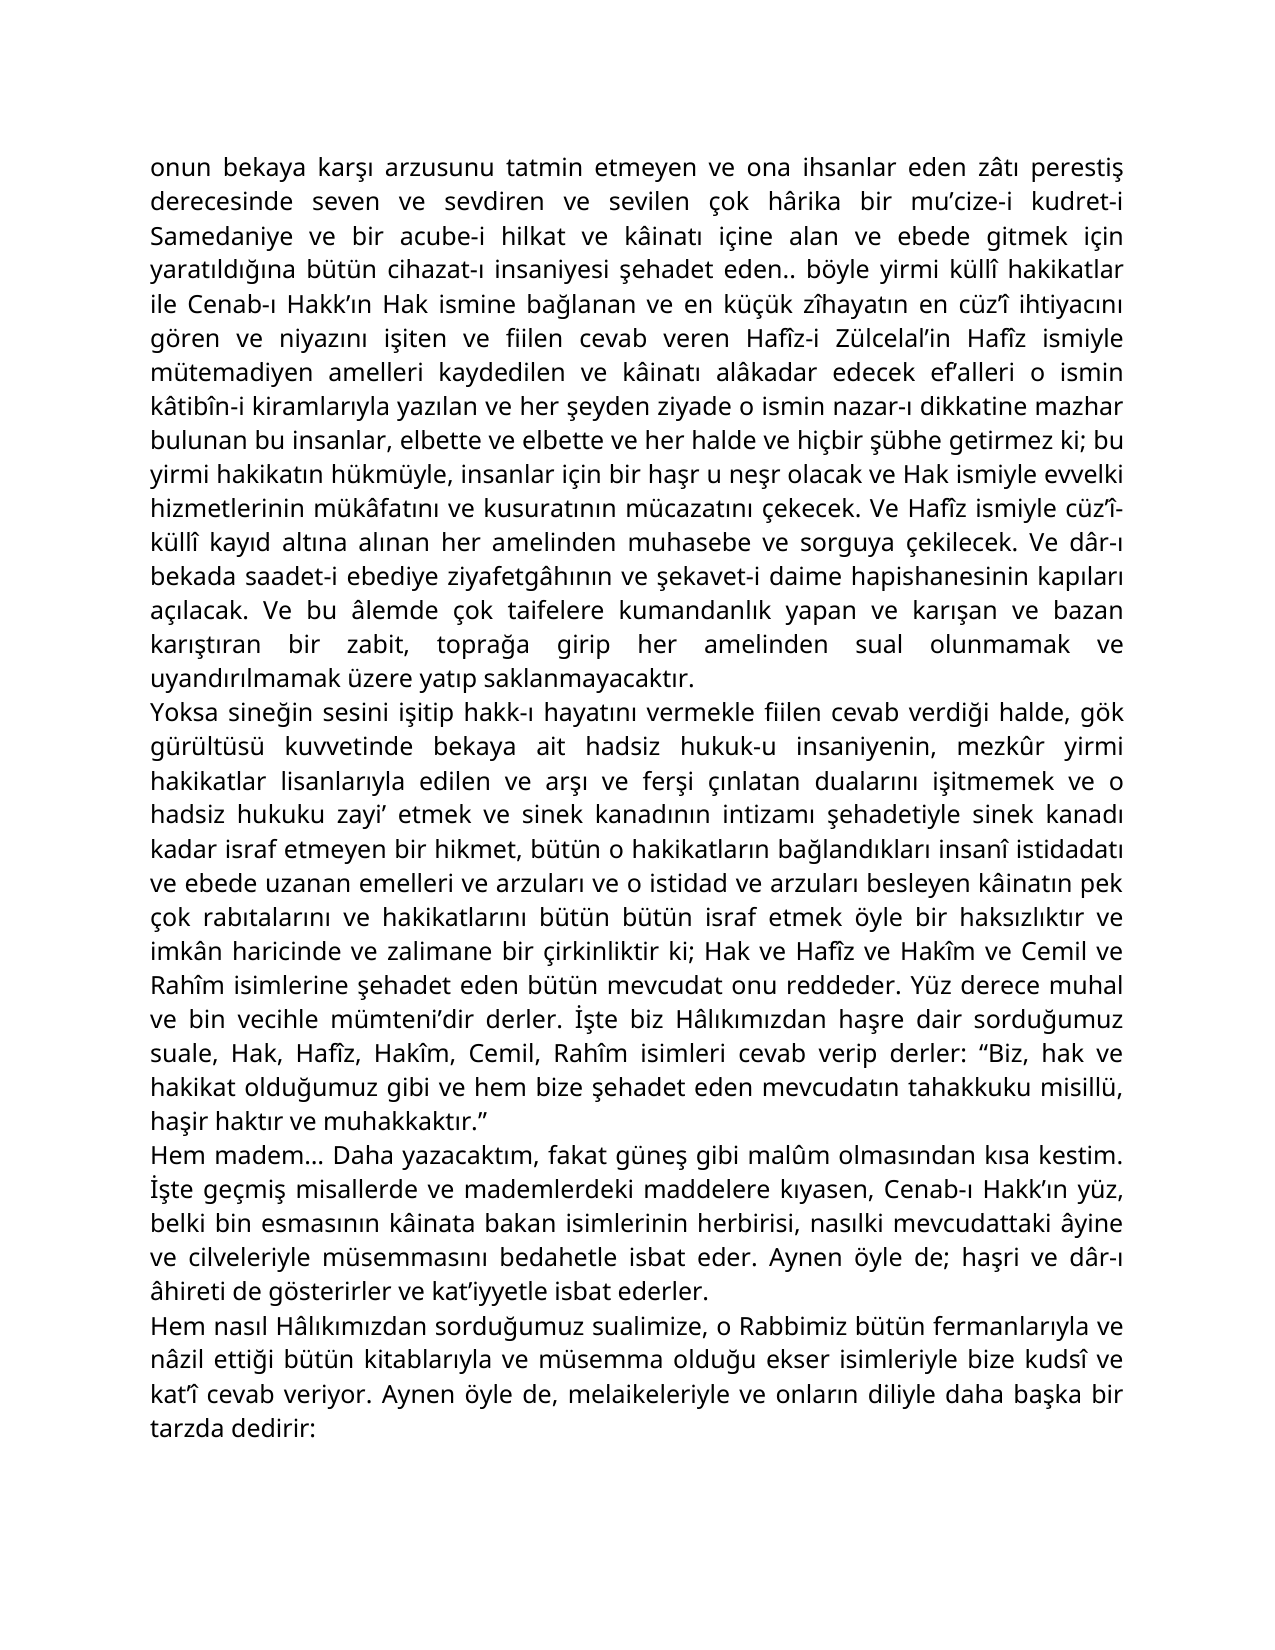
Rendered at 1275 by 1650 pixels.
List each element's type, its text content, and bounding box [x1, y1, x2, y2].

text Hem nasıl Hâlıkımızdan sorduğumuz sualimize, o Rabbimiz bütün fermanlarıyla ve nâzil ettiği bütün kitablarıyla ve müsemma olduğu ekser isimleriyle bize kudsî ve kat’î cevab veriyor. Aynen öyle de, melaikeleriyle ve onların diliyle daha başka bir tarzda dedirir: [150, 1308, 1125, 1444]
text onun bekaya karşı arzusunu tatmin etmeyen ve ona ihsanlar eden zâtı perestiş derecesinde seven ve sevdiren ve sevilen çok hârika bir mu’cize-i kudret-i Samedaniye ve bir acube-i hilkat ve kâinatı içine alan ve ebede gitmek için yaratıldığına bütün cihazat-ı insaniyesi şehadet eden.. böyle yirmi küllî hakikatlar ile Cenab-ı Hakk’ın Hak ismine bağlanan ve en küçük zîhayatın en cüz’î ihtiyacını gören ve niyazını işiten ve fiilen cevab veren Hafîz-i Zülcelal’in Hafîz ismiyle mütemadiyen amelleri kaydedilen ve kâinatı alâkadar edecek ef’alleri o ismin kâtibîn-i kiramlarıyla yazılan ve her şeyden ziyade o ismin nazar-ı dikkatine mazhar bulunan bu insanlar, elbette ve elbette ve her halde ve hiçbir şübhe getirmez ki; bu yirmi hakikatın hükmüyle, insanlar için bir haşr u neşr olacak ve Hak ismiyle evvelki hizmetlerinin mükâfatını ve kusuratının mücazatını çekecek. Ve Hafîz ismiyle cüz’î-küllî kayıd altına alınan her amelinden muhasebe ve sorguya çekilecek. Ve dâr-ı bekada saadet-i ebediye ziyafetgâhının ve şekavet-i daime hapishanesinin kapıları açılacak. Ve bu âlemde çok taifelere kumandanlık yapan ve karışan ve bazan karıştıran bir zabit, toprağa girip her amelinden sual olunmamak ve uyandırılmamak üzere yatıp saklanmayacaktır. [150, 150, 1125, 695]
text Hem madem… Daha yazacaktım, fakat güneş gibi malûm olmasından kısa kestim. İşte geçmiş misallerde ve mademlerdeki maddelere kıyasen, Cenab-ı Hakk’ın yüz, belki bin esmasının kâinata bakan isimlerinin herbirisi, nasılki mevcudattaki âyine ve cilveleriyle müsemmasını bedahetle isbat eder. Aynen öyle de; haşri ve dâr-ı âhireti de gösterirler ve kat’iyyetle isbat ederler. [150, 1138, 1125, 1308]
text Yoksa sineğin sesini işitip hakk-ı hayatını vermekle fiilen cevab verdiği halde, gök gürültüsü kuvvetinde bekaya ait hadsiz hukuk-u insaniyenin, mezkûr yirmi hakikatlar lisanlarıyla edilen ve arşı ve ferşi çınlatan dualarını işitmemek ve o hadsiz hukuku zayi’ etmek ve sinek kanadının intizamı şehadetiyle sinek kanadı kadar israf etmeyen bir hikmet, bütün o hakikatların bağlandıkları insanî istidadatı ve ebede uzanan emelleri ve arzuları ve o istidad ve arzuları besleyen kâinatın pek çok rabıtalarını ve hakikatlarını bütün bütün israf etmek öyle bir haksızlıktır ve imkân haricinde ve zalimane bir çirkinliktir ki; Hak ve Hafîz ve Hakîm ve Cemil ve Rahîm isimlerine şehadet eden bütün mevcudat onu reddeder. Yüz derece muhal ve bin vecihle mümteni’dir derler. İşte biz Hâlıkımızdan haşre dair sorduğumuz suale, Hak, Hafîz, Hakîm, Cemil, Rahîm isimleri cevab verip derler: “Biz, hak ve hakikat olduğumuz gibi ve hem bize şehadet eden mevcudatın tahakkuku misillü, haşir haktır ve muhakkaktır.” [150, 695, 1125, 1138]
